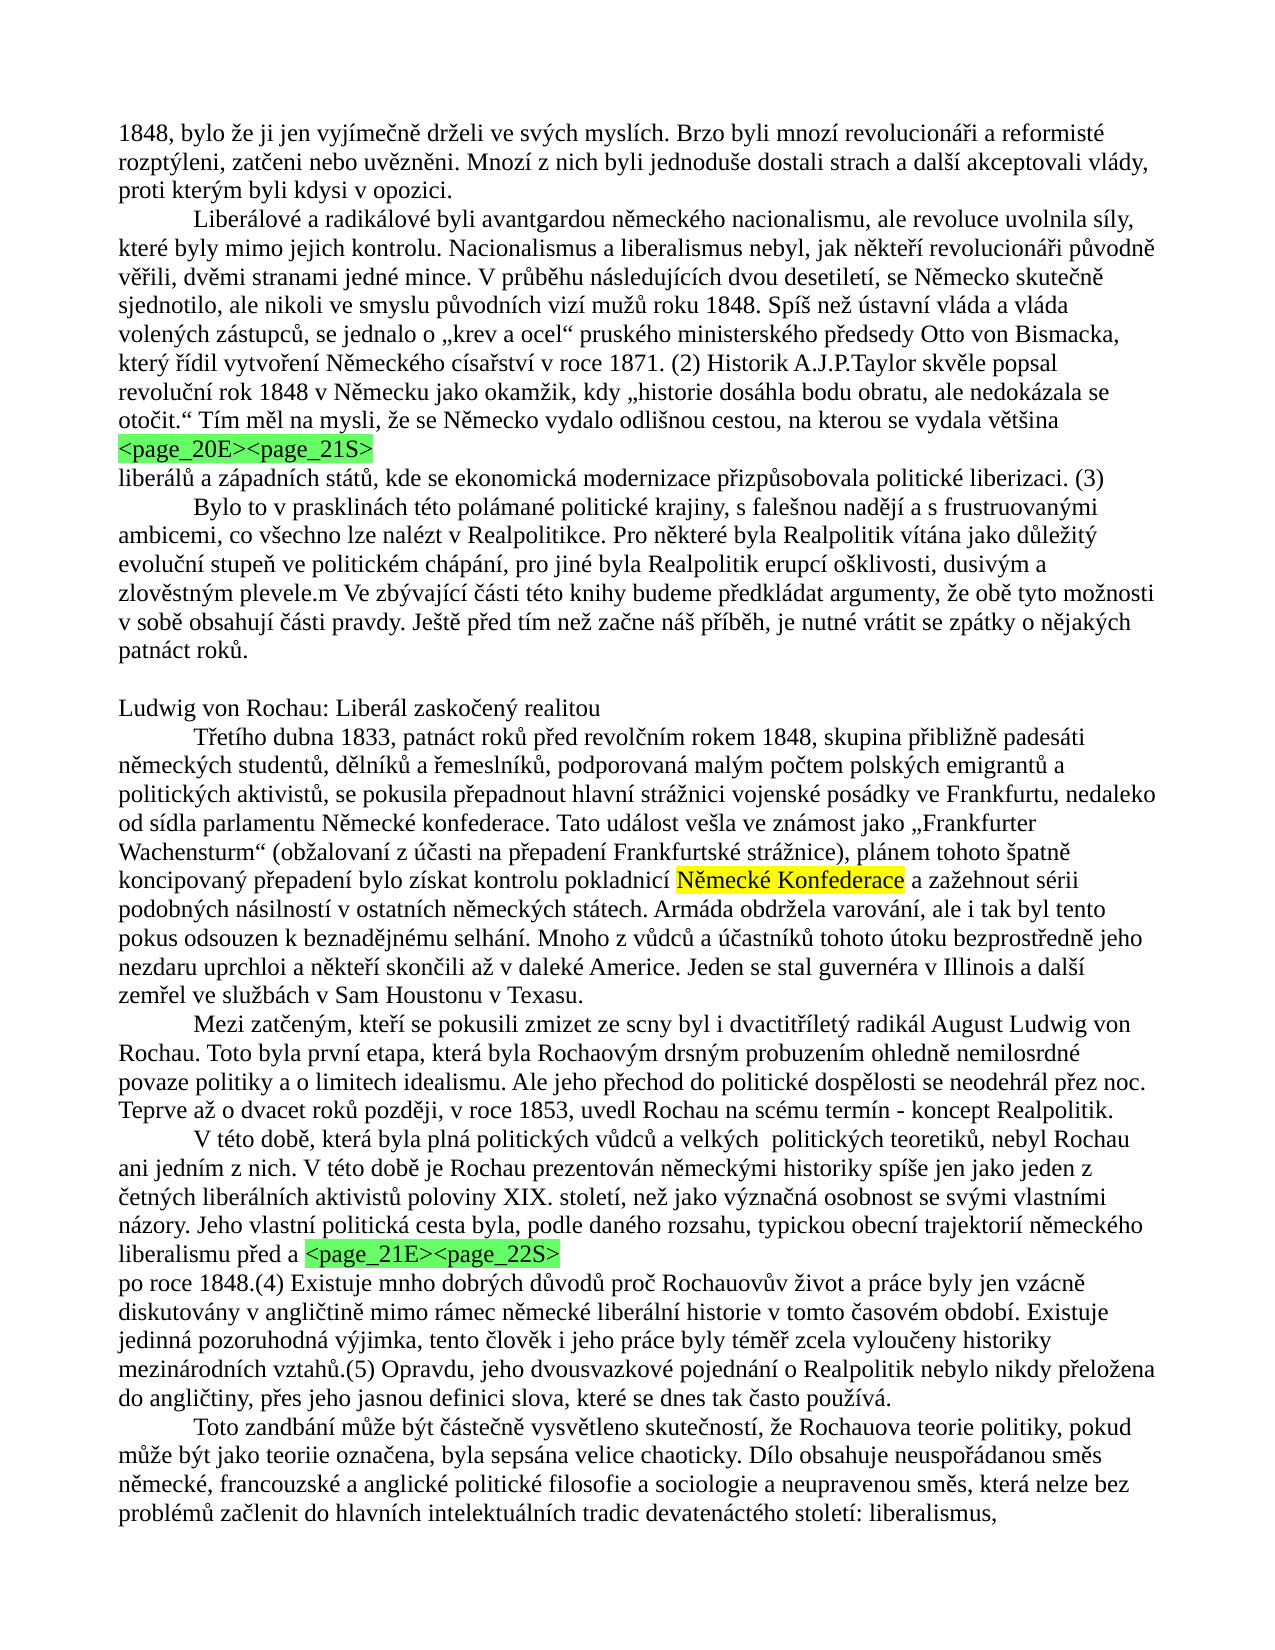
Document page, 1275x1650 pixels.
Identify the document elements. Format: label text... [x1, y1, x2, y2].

text 1848, bylo že ji jen vyjímečně drželi ve svých myslích. Brzo byli mnozí revolucionáři a reformisté rozptýleni, zatčeni nebo uvězněni. Mnozí z nich byli jednoduše dostali strach a další akceptovali vlády, proti kterým byli kdysi v opozici. [118, 118, 1157, 204]
text Bylo to v prasklinách této polámané politické krajiny, s falešnou nadějí a s frustruovanými ambicemi, co všechno lze nalézt v Realpolitikce. Pro některé byla Realpolitik vítána jako důležitý evoluční stupeň ve politickém chápání, pro jiné byla Realpolitik erupcí ošklivosti, dusivým a zlověstným plevele.m Ve zbývající části této knihy budeme předkládat argumenty, že obě tyto možnosti v sobě obsahují části pravdy. Ještě před tím než začne náš příběh, je nutné vrátit se zpátky o nějakých patnáct roků. [118, 492, 1157, 664]
text Ludwig von Rochau: Liberál zaskočený realitou [118, 693, 1157, 722]
text V této době, která byla plná politických vůdců a velkých politických teoretiků, nebyl Rochau ani jedním z nich. V této době je Rochau prezentován německými historiky spíše jen jako jeden z četných liberálních aktivistů poloviny XIX. století, než jako význačná osobnost se svými vlastními názory. Jeho vlastní politická cesta byla, podle daného rozsahu, typickou obecní trajektorií německého liberalismu před a <page_21E><page_22S> [118, 1124, 1157, 1268]
text po roce 1848.(4) Existuje mnho dobrých důvodů proč Rochauovův život a práce byly jen vzácně diskutovány v angličtině mimo rámec německé liberální historie v tomto časovém období. Existuje jedinná pozoruhodná výjimka, tento člověk i jeho práce byly téměř zcela vyloučeny historiky mezinárodních vztahů.(5) Opravdu, jeho dvousvazkové pojednání o Realpolitik nebylo nikdy přeložena do angličtiny, přes jeho jasnou definici slova, které se dnes tak často používá. [118, 1268, 1157, 1412]
text Třetího dubna 1833, patnáct roků před revolčním rokem 1848, skupina přibližně padesáti německých studentů, dělníků a řemeslníků, podporovaná malým počtem polských emigrantů a politických aktivistů, se pokusila přepadnout hlavní strážnici vojenské posádky ve Frankfurtu, nedaleko od sídla parlamentu Německé konfederace. Tato událost vešla ve známost jako „Frankfurter Wachensturm“ (obžalovaní z účasti na přepadení Frankfurtské strážnice), plánem tohoto špatně koncipovaný přepadení bylo získat kontrolu pokladnicí Německé Konfederace a zažehnout sérii podobných násilností v ostatních německých státech. Armáda obdržela varování, ale i tak byl tento pokus odsouzen k beznadějnému selhání. Mnoho z vůdců a účastníků tohoto útoku bezprostředně jeho nezdaru uprchloi a někteří skončili až v daleké Americe. Jeden se stal guvernéra v Illinois a další zemřel ve službách v Sam Houstonu v Texasu. [118, 722, 1157, 1009]
text Mezi zatčeným, kteří se pokusili zmizet ze scny byl i dvactitříletý radikál August Ludwig von Rochau. Toto byla první etapa, která byla Rochaovým drsným probuzením ohledně nemilosrdné povaze politiky a o limitech idealismu. Ale jeho přechod do politické dospělosti se neodehrál přez noc. Teprve až o dvacet roků později, v roce 1853, uvedl Rochau na scému termín - koncept Realpolitik. [118, 1009, 1157, 1124]
text Liberálové a radikálové byli avantgardou německého nacionalismu, ale revoluce uvolnila síly, které byly mimo jejich kontrolu. Nacionalismus a liberalismus nebyl, jak někteří revolucionáři původně věřili, dvěmi stranami jedné mince. V průběhu následujících dvou desetiletí, se Německo skutečně sjednotilo, ale nikoli ve smyslu původních vizí mužů roku 1848. Spíš než ústavní vláda a vláda volených zástupců, se jednalo o „krev a ocel“ pruského ministerského předsedy Otto von Bismacka, který řídil vytvoření Německého císařství v roce 1871. (2) Historik A.J.P.Taylor skvěle popsal revoluční rok 1848 v Německu jako okamžik, kdy „historie dosáhla bodu obratu, ale nedokázala se otočit.“ Tím měl na mysli, že se Německo vydalo odlišnou cestou, na kterou se vydala většina <page_20E><page_21S> [118, 204, 1157, 463]
text liberálů a západních států, kde se ekonomická modernizace přizpůsobovala politické liberizaci. (3) [118, 463, 1157, 492]
text Toto zandbání může být částečně vysvětleno skutečností, že Rochauova teorie politiky, pokud může být jako teoriie označena, byla sepsána velice chaoticky. Dílo obsahuje neuspořádanou směs německé, francouzské a anglické politické filosofie a sociologie a neupravenou směs, která nelze bez problémů začlenit do hlavních intelektuálních tradic devatenáctého století: liberalismus, [118, 1412, 1157, 1527]
